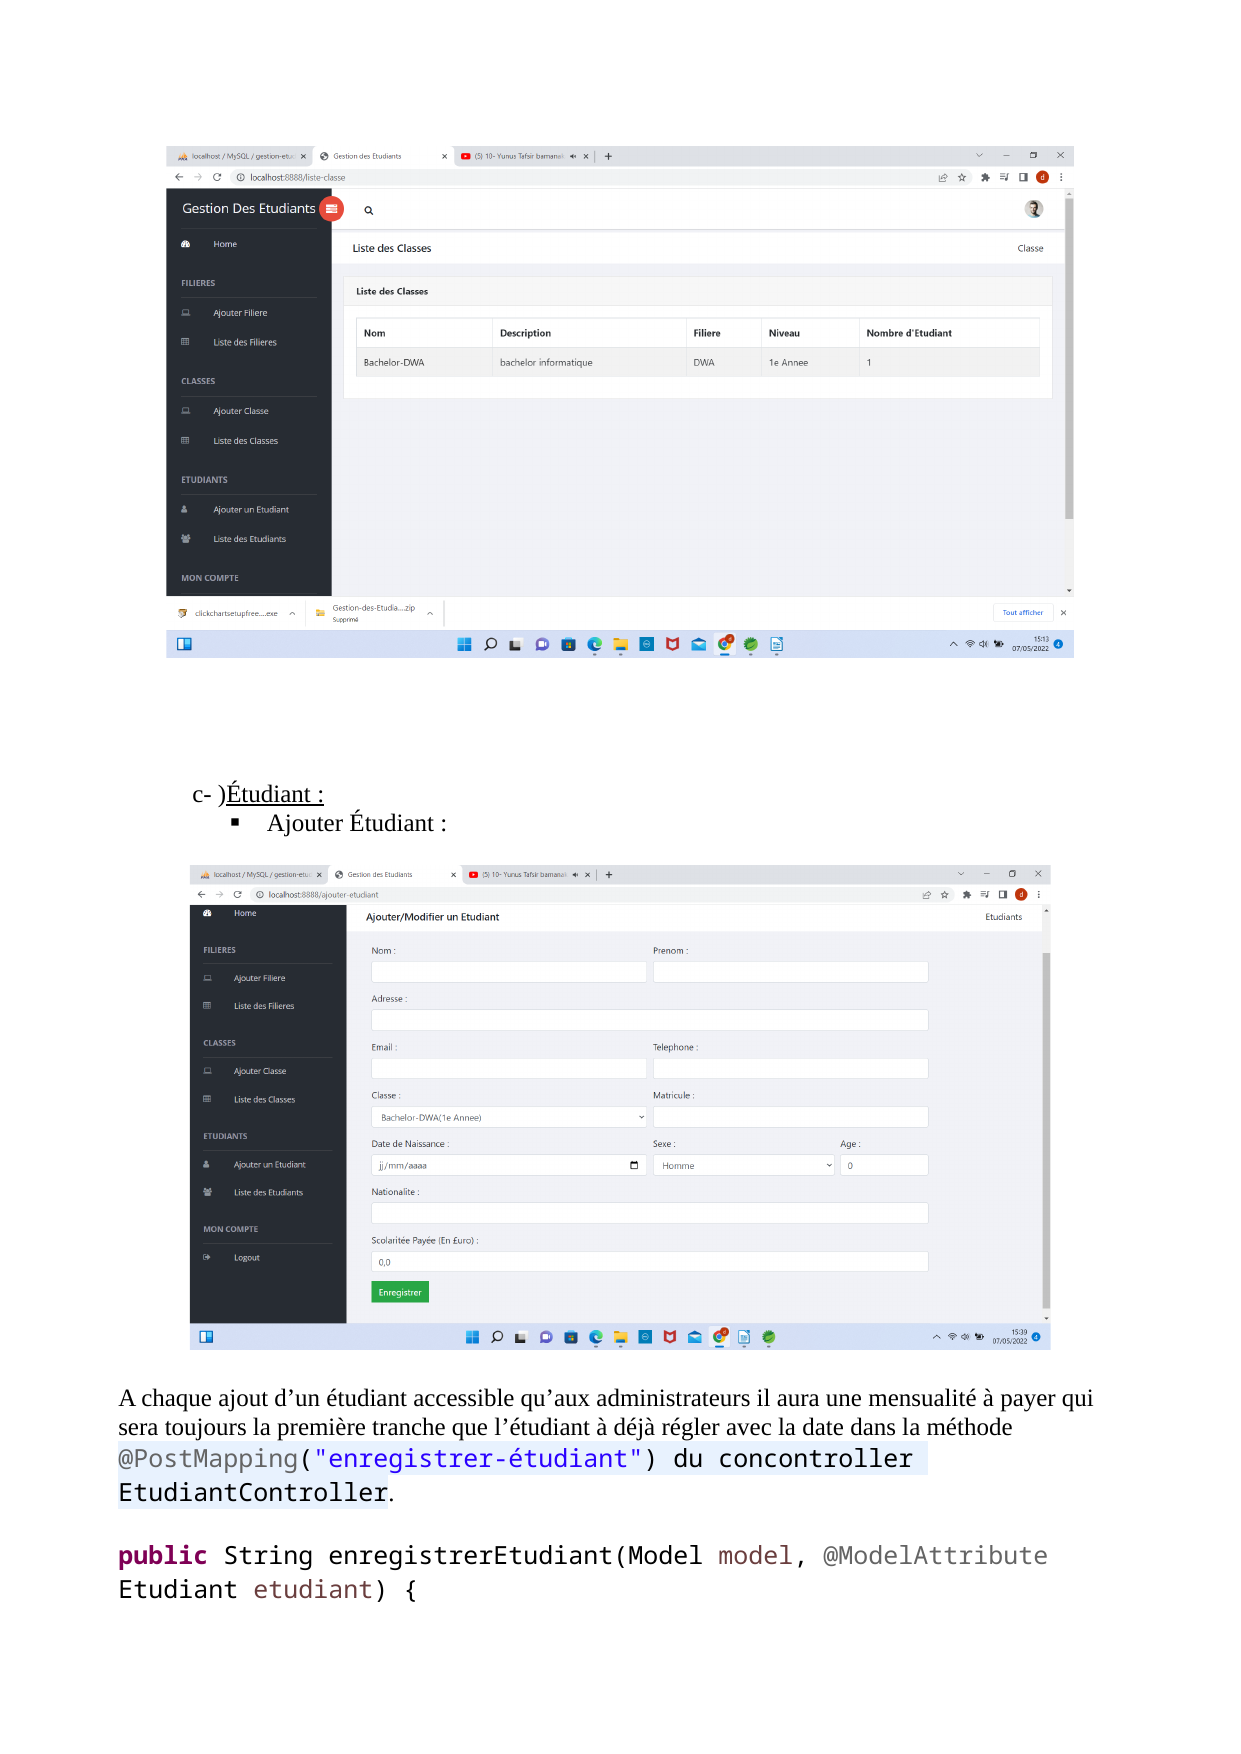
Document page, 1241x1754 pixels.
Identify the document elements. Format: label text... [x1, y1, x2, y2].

text A chaque ajout d’un étudiant accessible qu’aux administrateurs il aura une mensualité à payer qui sera toujours la première tranche que l’étudiant à déjà régler avec la date dans la méthode @PostMapping("enregistrer-étudiant") du concontroller EtudiantController. [118, 1383, 1122, 1509]
text public String enregistrerEtudiant(Model model, @ModelAttribute Etudiant etudiant) { [118, 1537, 1122, 1606]
list Ajouter Étudiant : [229, 808, 1122, 837]
picture [189, 865, 1051, 1350]
picture [166, 146, 1074, 658]
text c- )Étudiant : [118, 779, 1122, 808]
